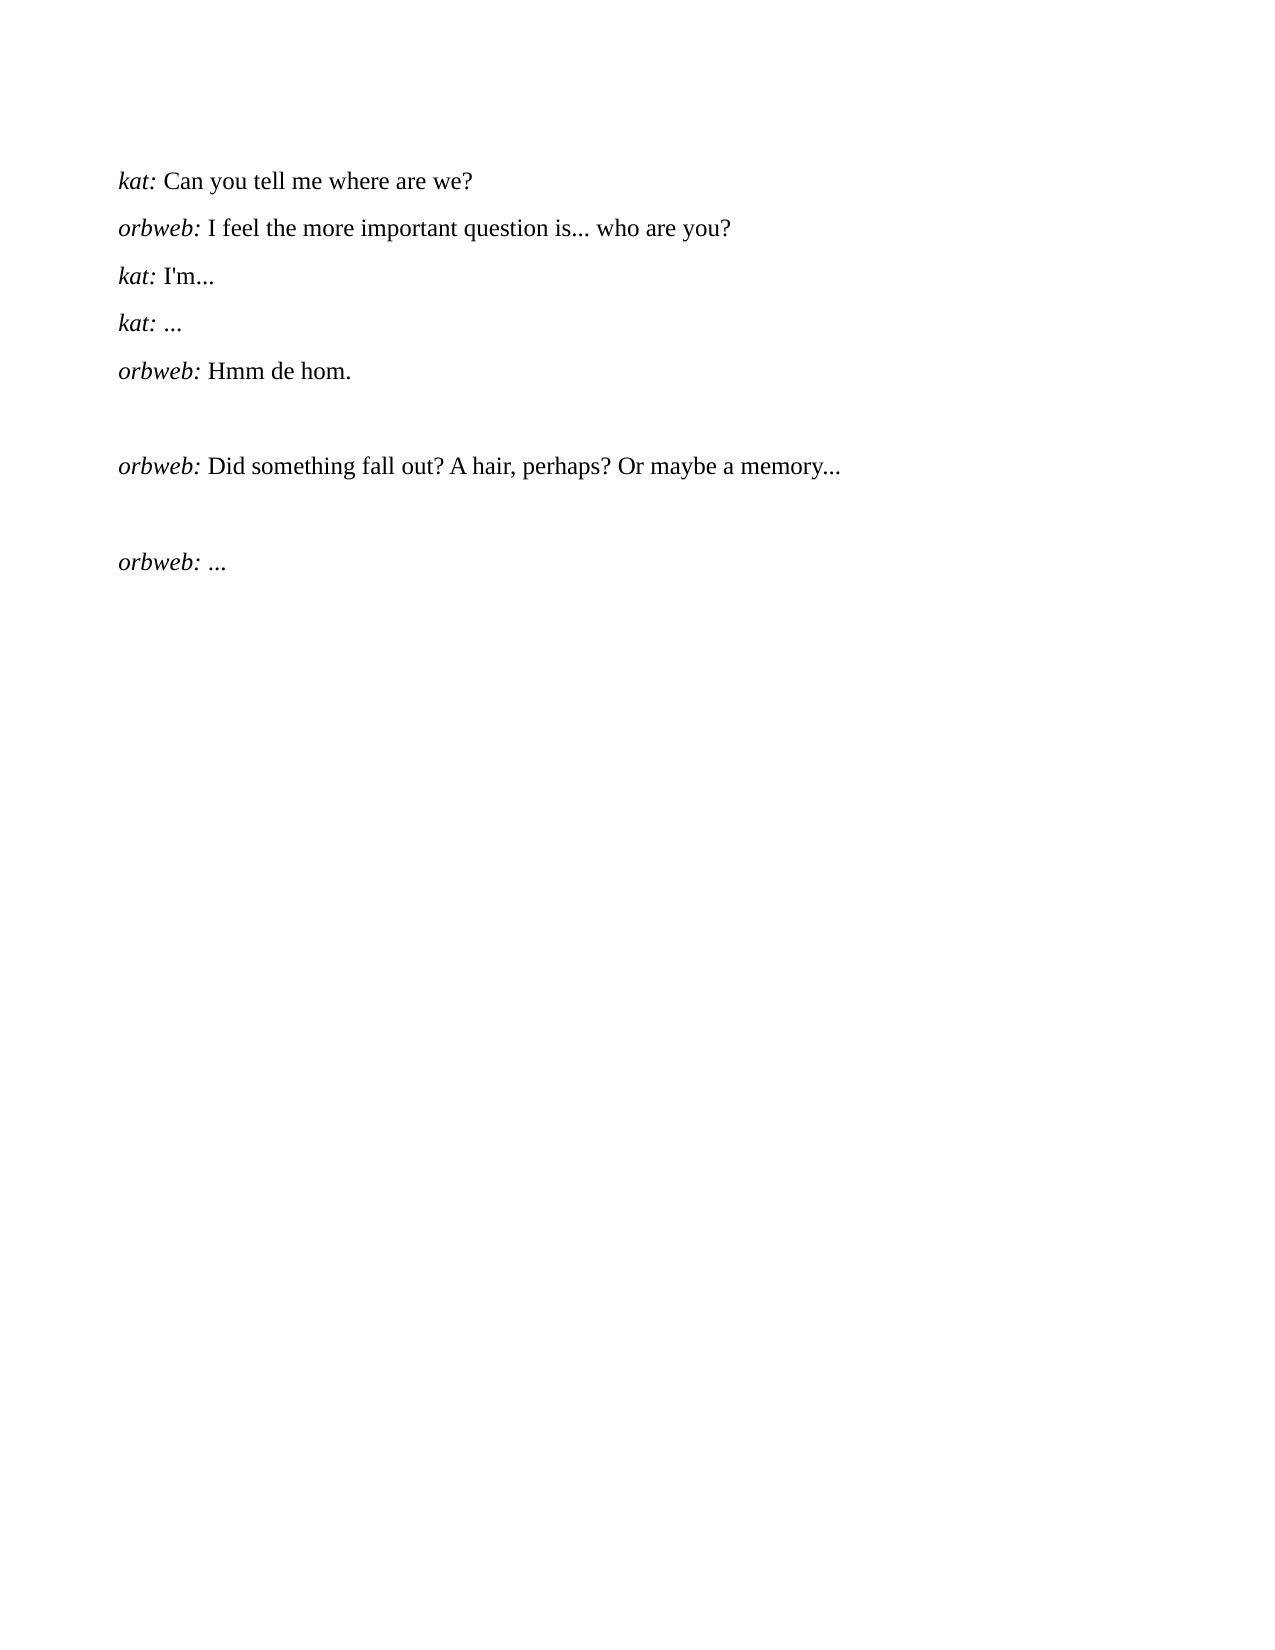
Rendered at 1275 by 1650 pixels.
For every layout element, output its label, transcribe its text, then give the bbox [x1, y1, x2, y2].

text orbweb: Hmm de hom. [118, 356, 1157, 385]
text kat: ... [118, 308, 1157, 337]
text kat: I'm... [118, 261, 1157, 290]
text orbweb: I feel the more important question is... who are you? [118, 213, 1157, 242]
text orbweb: ... [118, 547, 1157, 575]
text kat: Can you tell me where are we? [118, 166, 1157, 194]
text orbweb: Did something fall out? A hair, perhaps? Or maybe a memory... [118, 451, 1157, 480]
